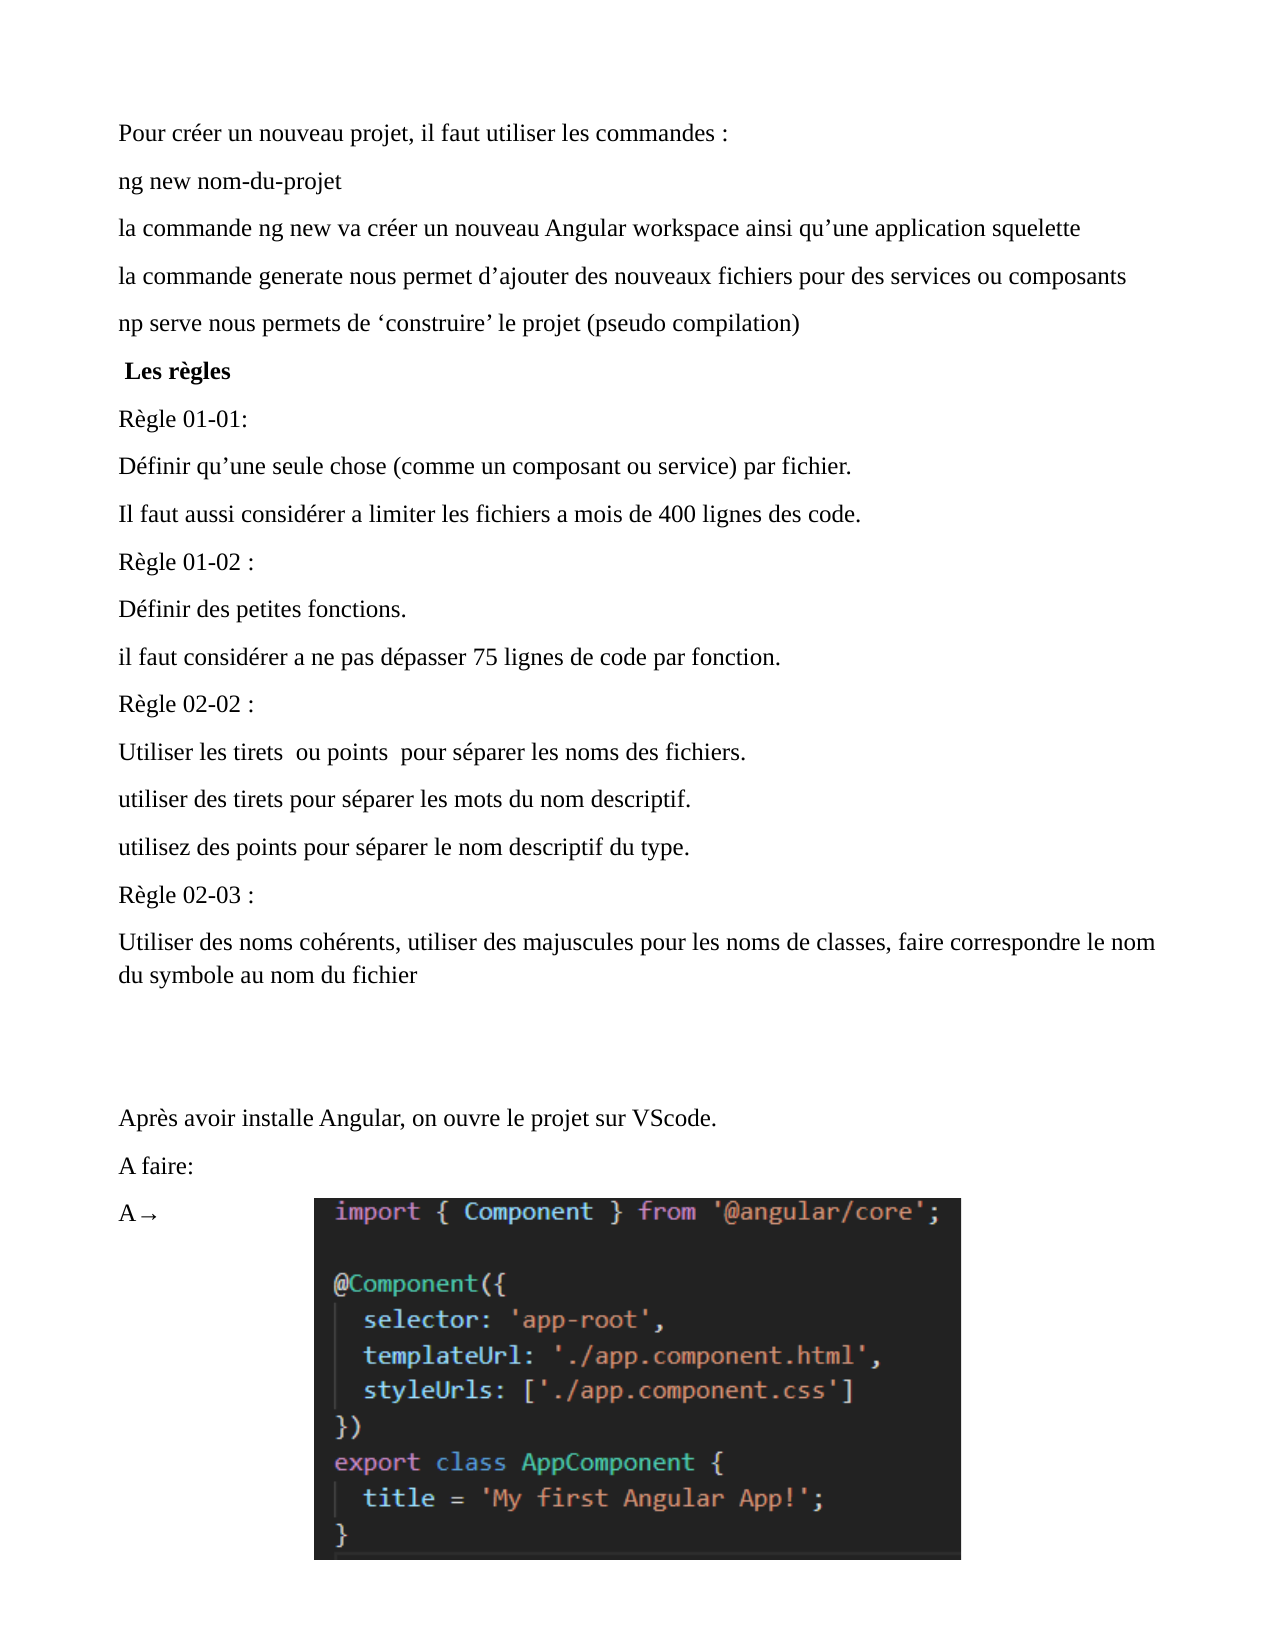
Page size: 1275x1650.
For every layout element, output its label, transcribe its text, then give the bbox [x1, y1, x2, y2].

text la commande ng new va créer un nouveau Angular workspace ainsi qu’une application squelette [118, 213, 1157, 242]
text Il faut aussi considérer a limiter les fichiers a mois de 400 lignes des code. [118, 499, 1157, 528]
text Les règles [118, 356, 1157, 385]
text utiliser des tirets pour séparer les mots du nom descriptif. [118, 784, 1157, 813]
text il faut considérer a ne pas dépasser 75 lignes de code par fonction. [118, 642, 1157, 671]
text Règle 02-03 : [118, 880, 1157, 908]
text Utiliser les tirets ou points pour séparer les noms des fichiers. [118, 737, 1157, 766]
text Pour créer un nouveau projet, il faut utiliser les commandes : [118, 118, 1157, 147]
picture [314, 1198, 962, 1560]
text Utiliser des noms cohérents, utiliser des majuscules pour les noms de classes, faire correspondre le nom du symbole au nom du fichier [118, 927, 1157, 989]
text Règle 02-02 : [118, 689, 1157, 718]
text A faire: [118, 1151, 1157, 1179]
text utilisez des points pour séparer le nom descriptif du type. [118, 832, 1157, 861]
text Définir des petites fonctions. [118, 594, 1157, 623]
text np serve nous permets de ‘construire’ le projet (pseudo compilation) [118, 308, 1157, 337]
text la commande generate nous permet d’ajouter des nouveaux fichiers pour des services ou composants [118, 261, 1157, 290]
text A→ [118, 1198, 314, 1227]
text Règle 01-01: [118, 404, 1157, 432]
text Définir qu’une seule chose (comme un composant ou service) par fichier. [118, 451, 1157, 480]
text Règle 01-02 : [118, 547, 1157, 575]
text [962, 1198, 1157, 1227]
text Après avoir installe Angular, on ouvre le projet sur VScode. [118, 1103, 1157, 1132]
text ng new nom-du-projet [118, 166, 1157, 194]
